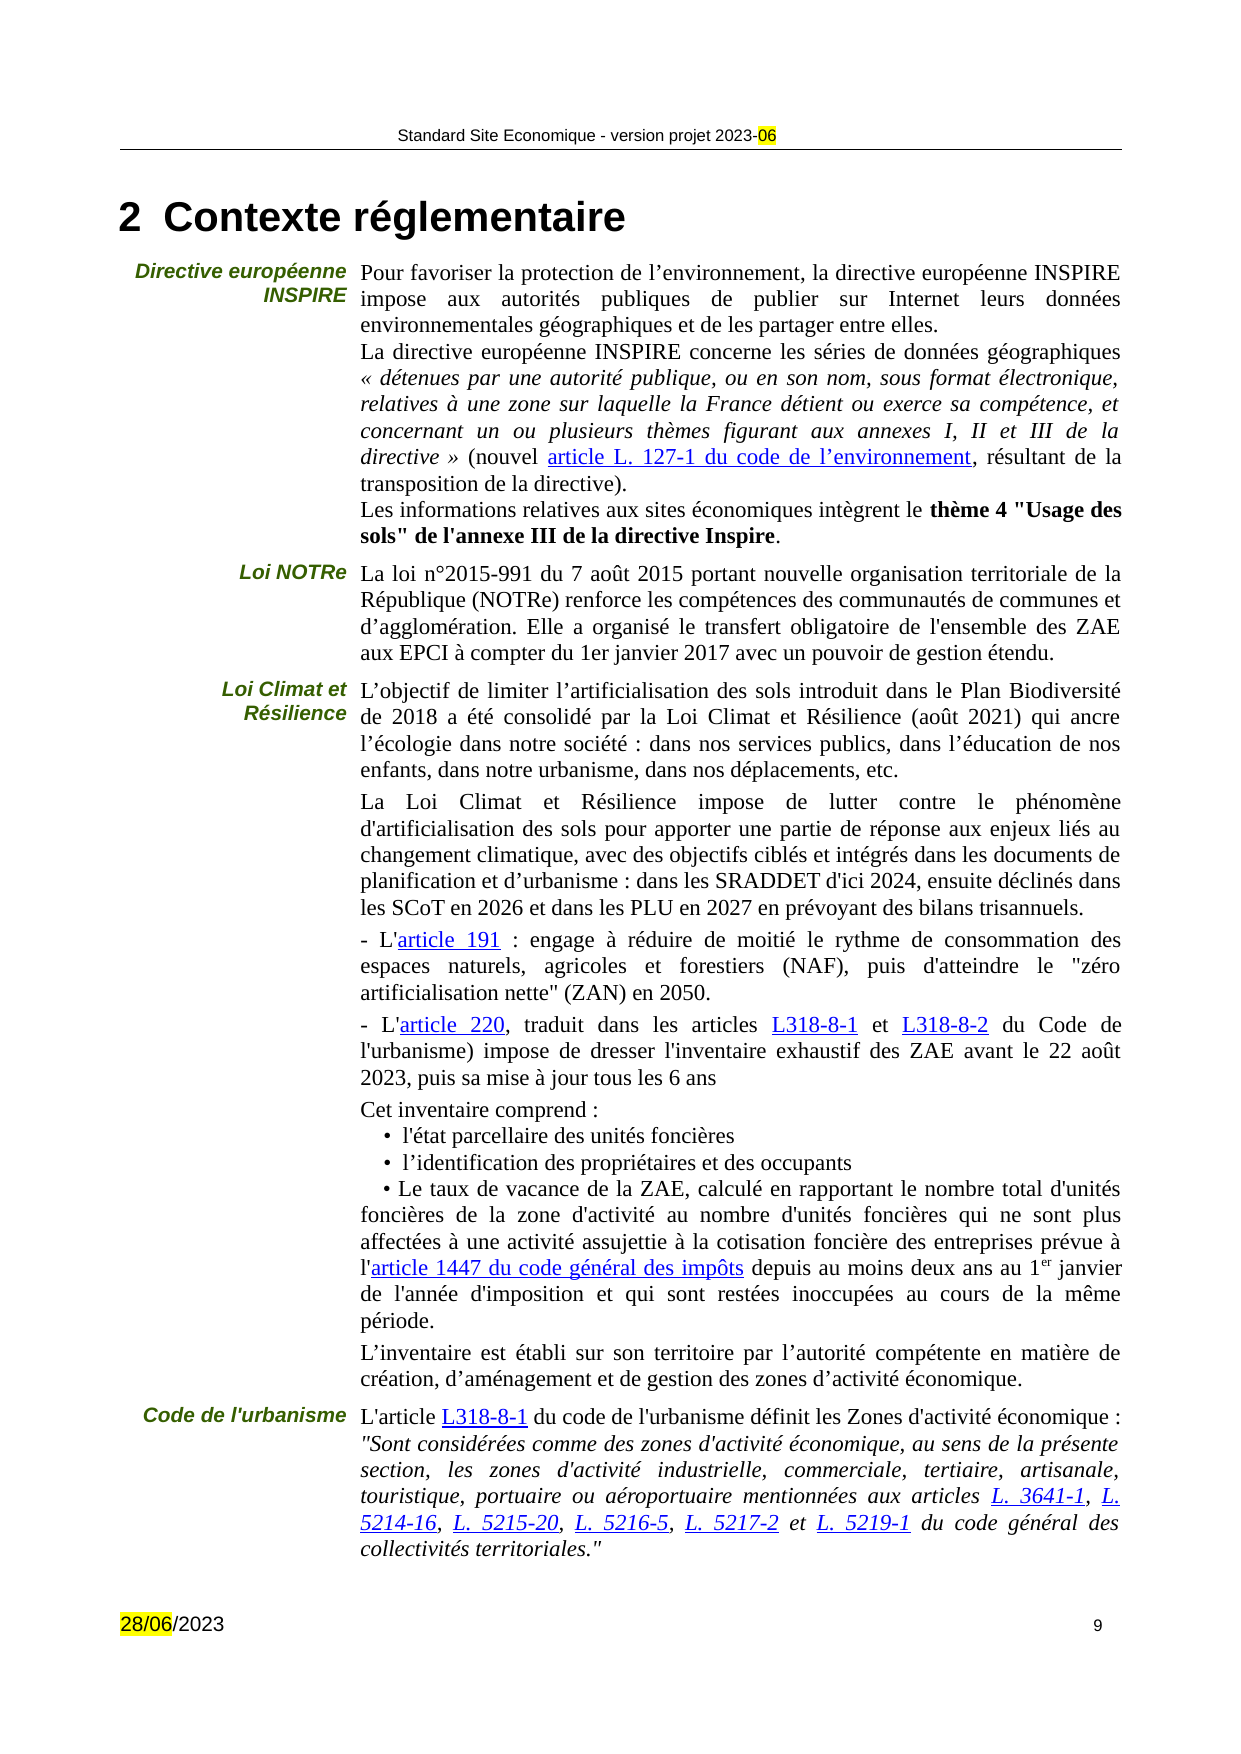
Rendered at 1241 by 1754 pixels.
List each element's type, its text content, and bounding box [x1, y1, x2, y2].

table_header Directive européenne INSPIRE [118, 253, 354, 554]
table_cell Code de l'urbanisme [118, 1398, 354, 1567]
table_cell La loi n°2015-991 du 7 août 2015 portant nouvelle organisation territoriale de la République (NOTRe) renforce les compétences des communautés de communes et d’agglomération. Elle a organisé le transfert obligatoire de l'ensemble des ZAE aux EPCI à compter du 1er janvier 2017 avec un pouvoir de gestion étendu. [354, 554, 1122, 671]
table_cell L'article L318-8-1 du code de l'urbanisme définit les Zones d'activité économique : "Sont considérées comme des zones d'activité économique, au sens de la présente section, les zones d'activité industrielle, commerciale, tertiaire, artisanale, touristique, portuaire ou aéroportuaire mentionnées aux articles L. 3641-1, L. 5214-16, L. 5215-20, L. 5216-5, L. 5217-2 et L. 5219-1 du code général des collectivités territoriales." [354, 1398, 1122, 1567]
table_cell L’objectif de limiter l’artificialisation des sols introduit dans le Plan Biodiversité de 2018 a été consolidé par la Loi Climat et Résilience (août 2021) qui ancre l’écologie dans notre société : dans nos services publics, dans l’éducation de nos enfants, dans notre urbanisme, dans nos déplacements, etc. La Loi Climat et Résilience impose de lutter contre le phénomène d'artificialisation des sols pour apporter une partie de réponse aux enjeux liés au changement climatique, avec des objectifs ciblés et intégrés dans les documents de planification et d’urbanisme : dans les SRADDET d'ici 2024, ensuite déclinés dans les SCoT en 2026 et dans les PLU en 2027 en prévoyant des bilans trisannuels. - L'article 191 : engage à réduire de moitié le rythme de consommation des espaces naturels, agricoles et forestiers (NAF), puis d'atteindre le "zéro artificialisation nette" (ZAN) en 2050. - L'article 220, traduit dans les articles L318-8-1 et L318-8-2 du Code de l'urbanisme) impose de dresser l'inventaire exhaustif des ZAE avant le 22 août 2023, puis sa mise à jour tous les 6 ans Cet inventaire comprend : • l'état parcellaire des unités foncières • l’identification des propriétaires et des occupants • Le taux de vacance de la ZAE, calculé en rapportant le nombre total d'unités foncières de la zone d'activité au nombre d'unités foncières qui ne sont plus affectées à une activité assujettie à la cotisation foncière des entreprises prévue à l'article 1447 du code général des impôts depuis au moins deux ans au 1er janvier de l'année d'imposition et qui sont restées inoccupées au cours de la même période. L’inventaire est établi sur son territoire par l’autorité compétente en matière de création, d’aménagement et de gestion des zones d’activité économique. [354, 671, 1122, 1398]
table_cell Loi NOTRe [118, 554, 354, 671]
subtitle Contexte réglementaire [118, 193, 1122, 241]
table_header Pour favoriser la protection de l’environnement, la directive européenne INSPIRE impose aux autorités publiques de publier sur Internet leurs données environnementales géographiques et de les partager entre elles. La directive européenne INSPIRE concerne les séries de données géographiques « détenues par une autorité publique, ou en son nom, sous format électronique, relatives à une zone sur laquelle la France détient ou exerce sa compétence, et concernant un ou plusieurs thèmes figurant aux annexes I, II et III de la directive » (nouvel article L. 127-1 du code de l’environnement, résultant de la transposition de la directive). Les informations relatives aux sites économiques intègrent le thème 4 "Usage des sols" de l'annexe III de la directive Inspire. [354, 253, 1122, 554]
table_cell Loi Climat et Résilience [118, 671, 354, 1398]
